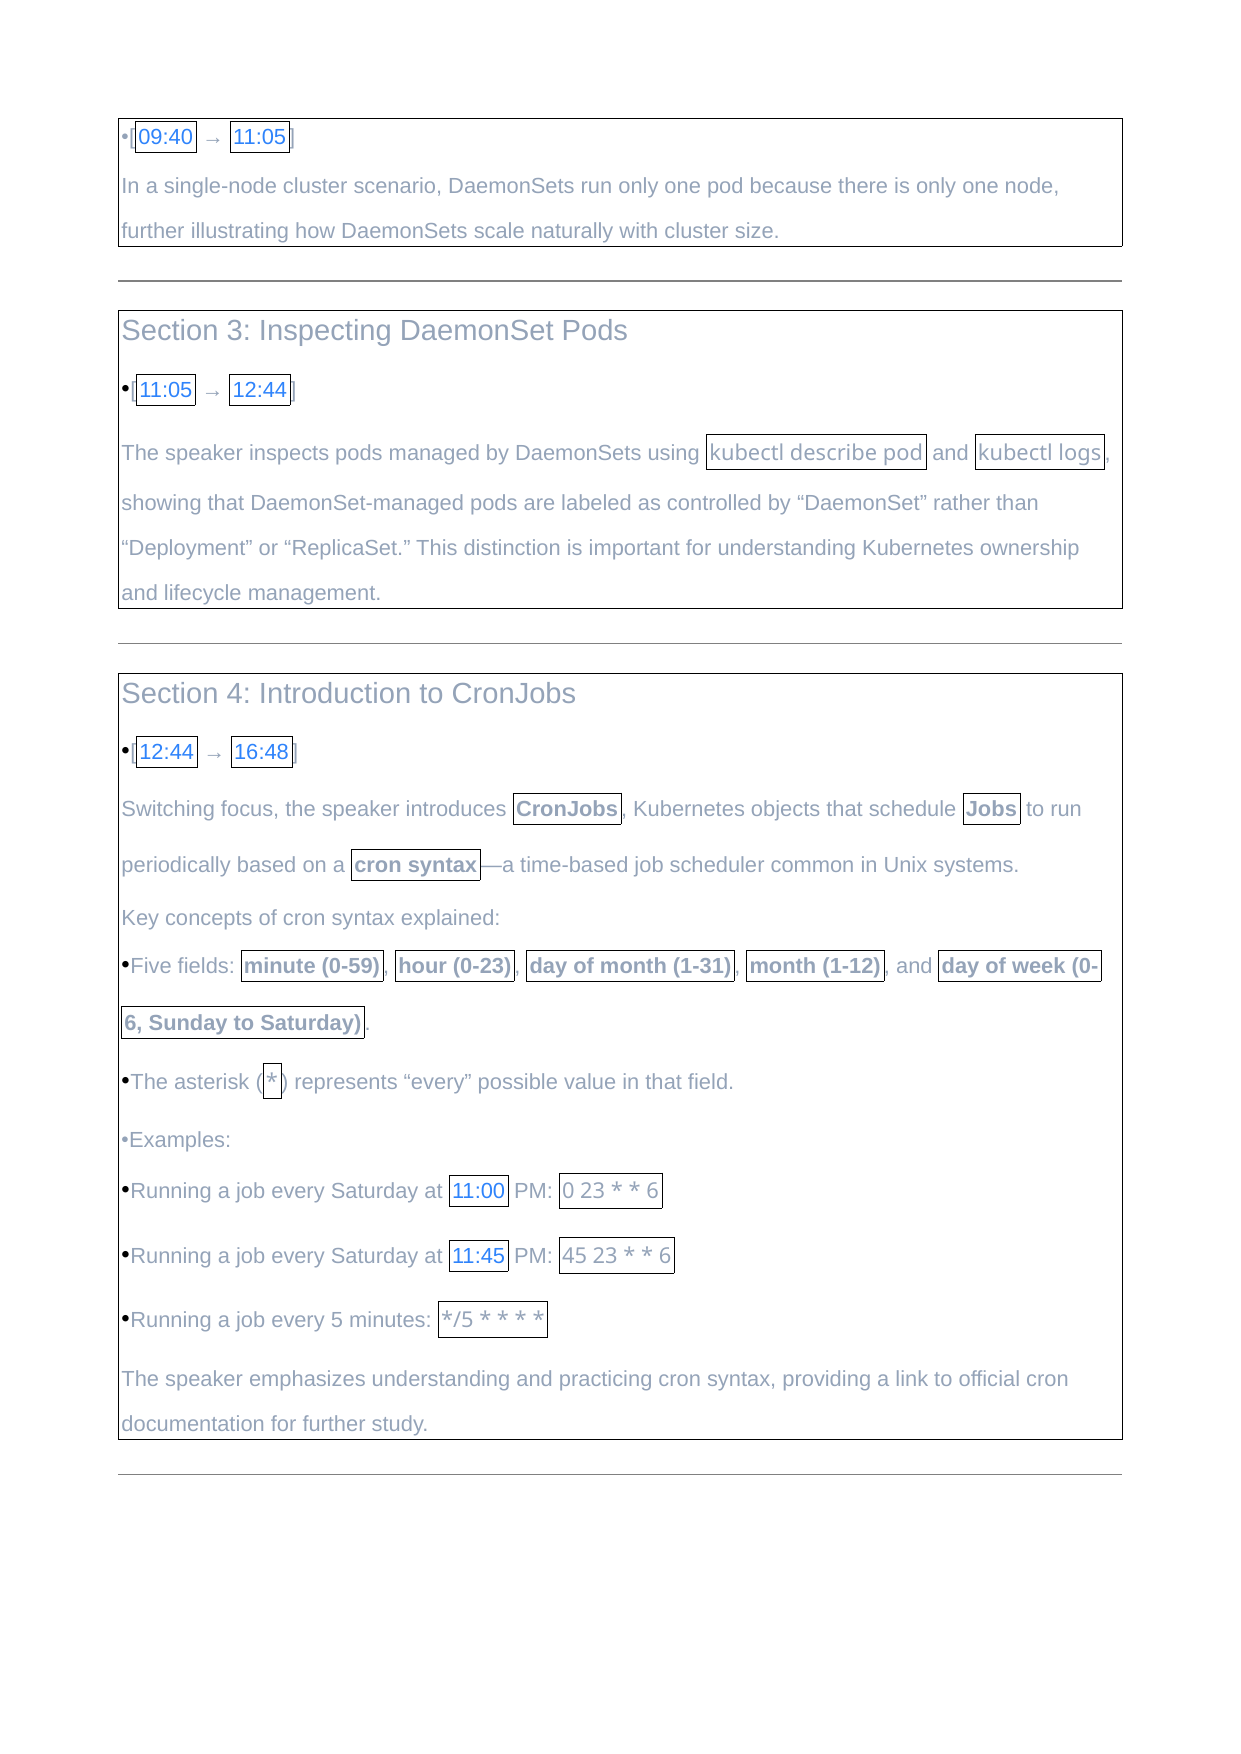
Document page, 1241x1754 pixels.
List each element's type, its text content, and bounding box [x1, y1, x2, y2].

list Running a job every 5 minutes: */5 * * * * [119, 1298, 1122, 1337]
list [09:40 → 11:05] In a single-node cluster scenario, DaemonSets run only one pod because there is only one node, further illustrating how DaemonSets scale naturally with cluster size. [119, 119, 1122, 246]
subtitle Section 4: Introduction to CronJobs [119, 674, 1122, 709]
list Running a job every Saturday at 11:00 PM: 0 23 * * 6 [119, 1169, 1122, 1208]
list [11:05 → 12:44] The speaker inspects pods managed by DaemonSets using kubectl describe pod and kubectl logs, showing that DaemonSet-managed pods are labeled as controlled by “DaemonSet” rather than “Deployment” or “ReplicaSet.” This distinction is important for understanding Kubernetes ownership and lifecycle management. [119, 371, 1122, 608]
list Running a job every Saturday at 11:45 PM: 45 23 * * 6 [119, 1234, 1122, 1273]
text The speaker emphasizes understanding and practicing cron syntax, providing a link to official cron documentation for further study. [119, 1363, 1122, 1439]
list Examples: [119, 1124, 1122, 1152]
list [12:44 → 16:48] Switching focus, the speaker introduces CronJobs, Kubernetes objects that schedule Jobs to run periodically based on a cron syntax—a time-based job scheduler common in Unix systems. [119, 733, 1122, 880]
list The asterisk (*) represents “every” possible value in that field. [119, 1060, 1122, 1098]
text Key concepts of cron syntax explained: [119, 902, 1122, 930]
subtitle Section 3: Inspecting DaemonSet Pods [119, 311, 1122, 347]
list Five fields: minute (0-59), hour (0-23), day of month (1-31), month (1-12), and day of week (0-6, Sunday to Saturday). [119, 947, 1122, 1038]
